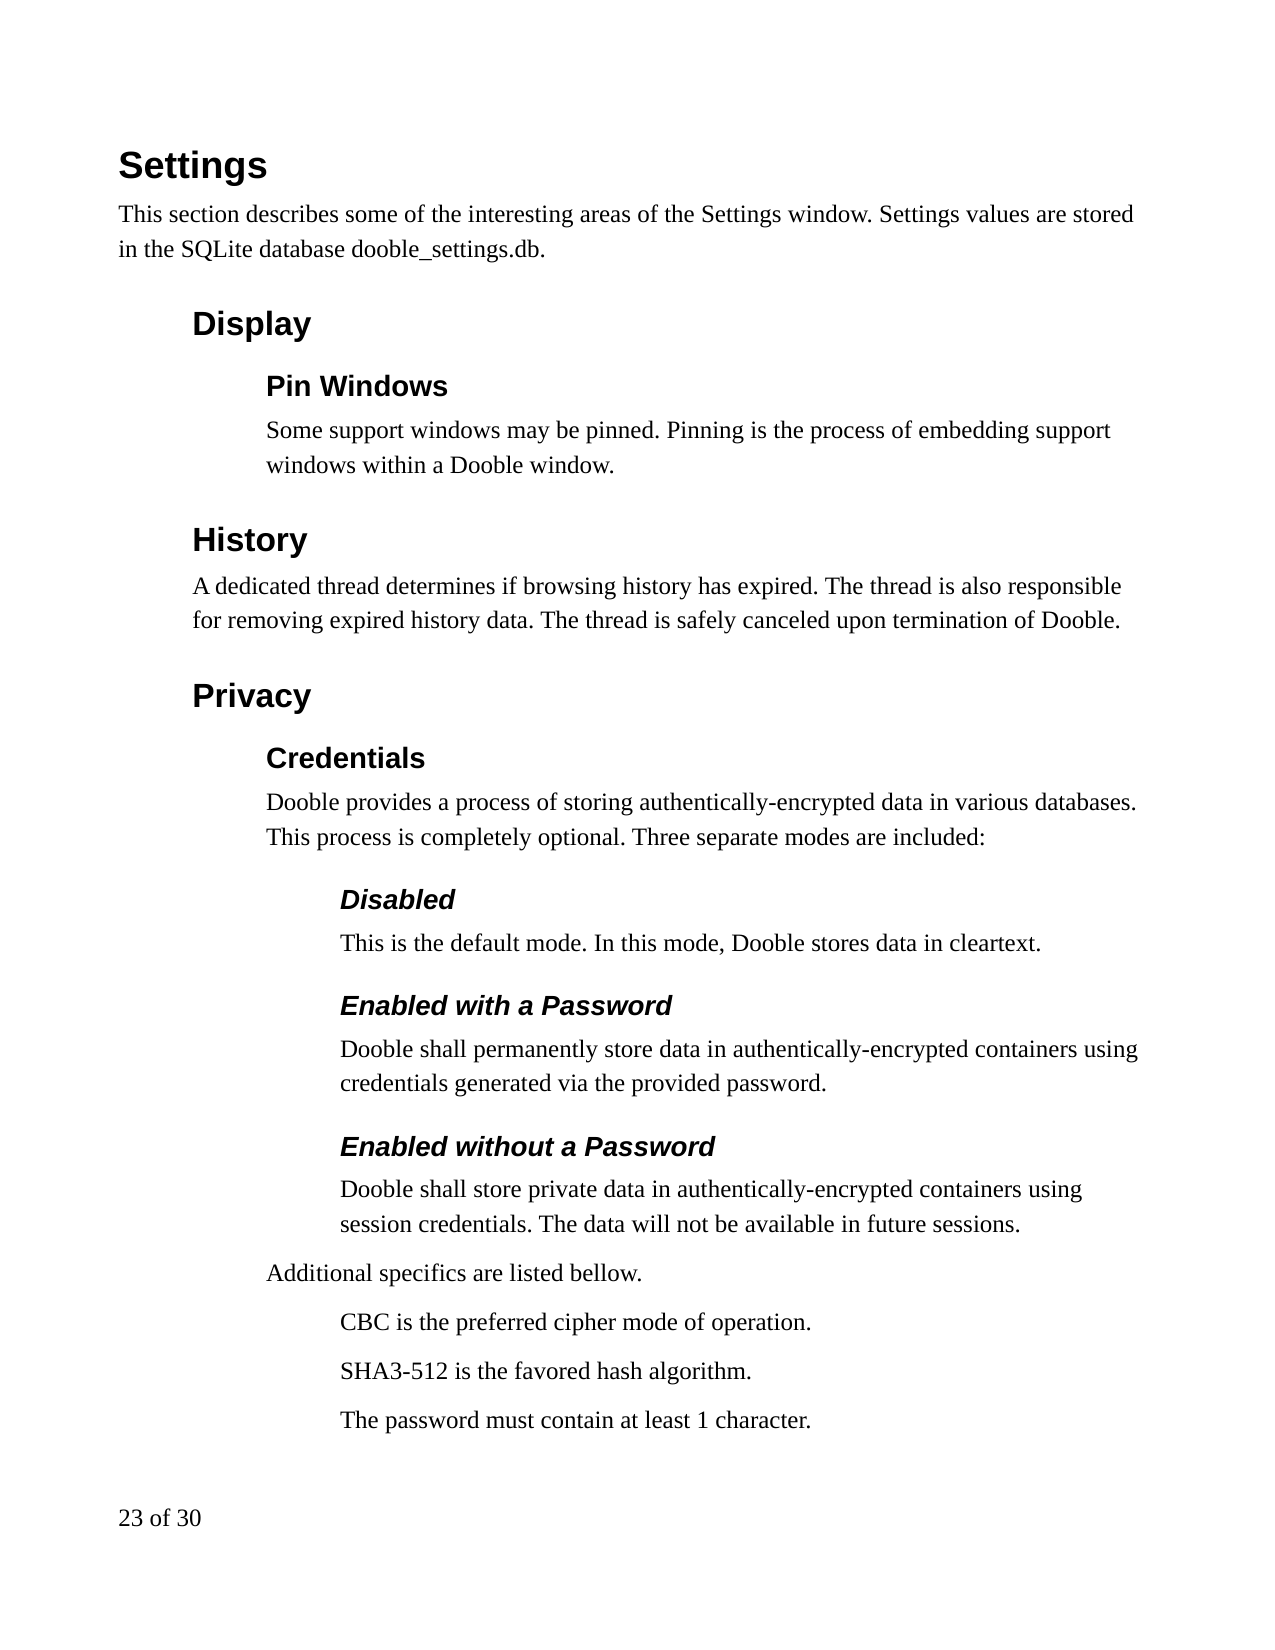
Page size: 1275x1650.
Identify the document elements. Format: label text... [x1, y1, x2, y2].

subtitle Pin Windows [266, 369, 1157, 403]
text This section describes some of the interesting areas of the Settings window. Settings values are stored in the SQLite database dooble_settings.db. [118, 199, 1157, 262]
subtitle Disabled [340, 883, 1157, 915]
text Some support windows may be pinned. Pinning is the process of embedding support windows within a Dooble window. [266, 416, 1157, 479]
text Dooble shall store private data in authentically-encrypted containers using session credentials. The data will not be available in future sessions. [340, 1174, 1157, 1237]
text A dedicated thread determines if browsing history has expired. The thread is also responsible for removing expired history data. The thread is safely canceled upon termination of Dooble. [192, 571, 1157, 634]
subtitle Enabled without a Password [340, 1130, 1157, 1162]
subtitle Enabled with a Password [340, 989, 1157, 1021]
subtitle Display [192, 304, 1157, 342]
text Additional specifics are listed bellow. [266, 1258, 1157, 1287]
subtitle Credentials [266, 741, 1157, 775]
subtitle Settings [118, 143, 1157, 187]
text Dooble provides a process of storing authentically-encrypted data in various databases. This process is completely optional. Three separate modes are included: [266, 787, 1157, 851]
subtitle Privacy [192, 676, 1157, 714]
text The password must contain at least 1 character. [340, 1405, 1157, 1434]
text SHA3-512 is the favored hash algorithm. [340, 1356, 1157, 1385]
text CBC is the preferred cipher mode of operation. [340, 1307, 1157, 1336]
text This is the default mode. In this mode, Dooble stores data in cleartext. [340, 928, 1157, 957]
text Dooble shall permanently store data in authentically-encrypted containers using credentials generated via the provided password. [340, 1034, 1157, 1097]
subtitle History [192, 520, 1157, 559]
